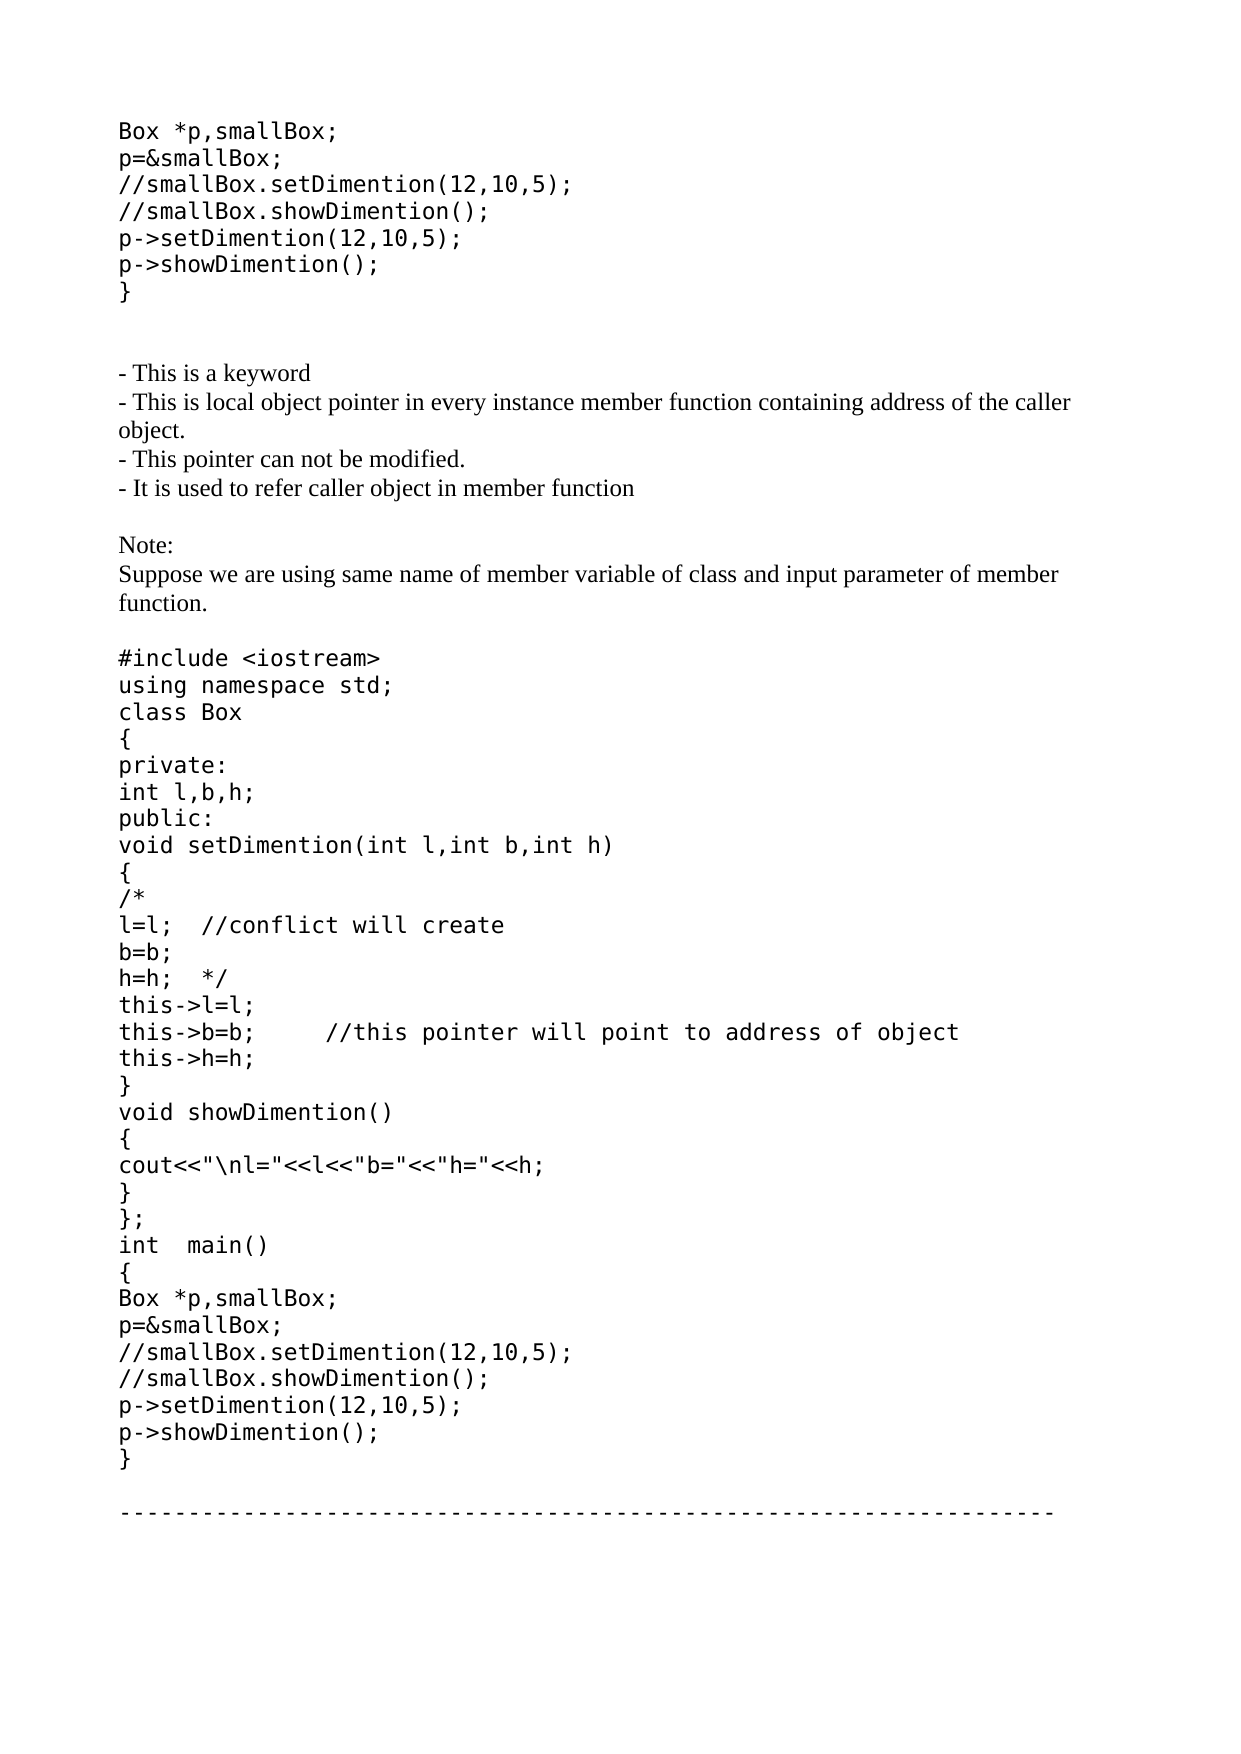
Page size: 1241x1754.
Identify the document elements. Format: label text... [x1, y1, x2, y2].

text l=l; //conflict will create [118, 912, 1122, 939]
text cout<<"\nl="<<l<<"b="<<"h="<<h; [118, 1152, 1122, 1179]
text } [118, 1072, 1122, 1099]
text h=h; */ [118, 966, 1122, 992]
text - This pointer can not be modified. [118, 444, 1122, 473]
text { [118, 726, 1122, 752]
text }; [118, 1206, 1122, 1232]
text //smallBox.showDimention(); [118, 198, 1122, 225]
text Suppose we are using same name of member variable of class and input parameter of member function. [118, 559, 1122, 617]
text this->b=b; //this pointer will point to address of object [118, 1019, 1122, 1046]
text -------------------------------------------------------------------- [118, 1499, 1122, 1526]
text /* [118, 886, 1122, 912]
text //smallBox.showDimention(); [118, 1366, 1122, 1392]
text p=&smallBox; [118, 1312, 1122, 1339]
text } [118, 1446, 1122, 1472]
text { [118, 1126, 1122, 1152]
text Note: [118, 531, 1122, 559]
text private: [118, 752, 1122, 779]
text - This is a keyword [118, 358, 1122, 387]
text b=b; [118, 939, 1122, 966]
text public: [118, 806, 1122, 832]
text //smallBox.setDimention(12,10,5); [118, 171, 1122, 198]
text void setDimention(int l,int b,int h) [118, 832, 1122, 859]
text int l,b,h; [118, 779, 1122, 806]
text { [118, 1259, 1122, 1286]
text class Box [118, 699, 1122, 726]
text - It is used to refer caller object in member function [118, 473, 1122, 502]
text void showDimention() [118, 1099, 1122, 1126]
text { [118, 859, 1122, 886]
text p=&smallBox; [118, 145, 1122, 171]
text int main() [118, 1232, 1122, 1259]
text p->showDimention(); [118, 1419, 1122, 1446]
text this->l=l; [118, 992, 1122, 1019]
text Box *p,smallBox; [118, 118, 1122, 145]
text } [118, 278, 1122, 305]
text #include <iostream> [118, 646, 1122, 672]
text } [118, 1179, 1122, 1206]
text p->setDimention(12,10,5); [118, 225, 1122, 251]
text p->showDimention(); [118, 251, 1122, 278]
text p->setDimention(12,10,5); [118, 1392, 1122, 1419]
text this->h=h; [118, 1046, 1122, 1072]
text Box *p,smallBox; [118, 1286, 1122, 1312]
text - This is local object pointer in every instance member function containing address of the caller object. [118, 387, 1122, 444]
text using namespace std; [118, 672, 1122, 699]
text //smallBox.setDimention(12,10,5); [118, 1339, 1122, 1366]
